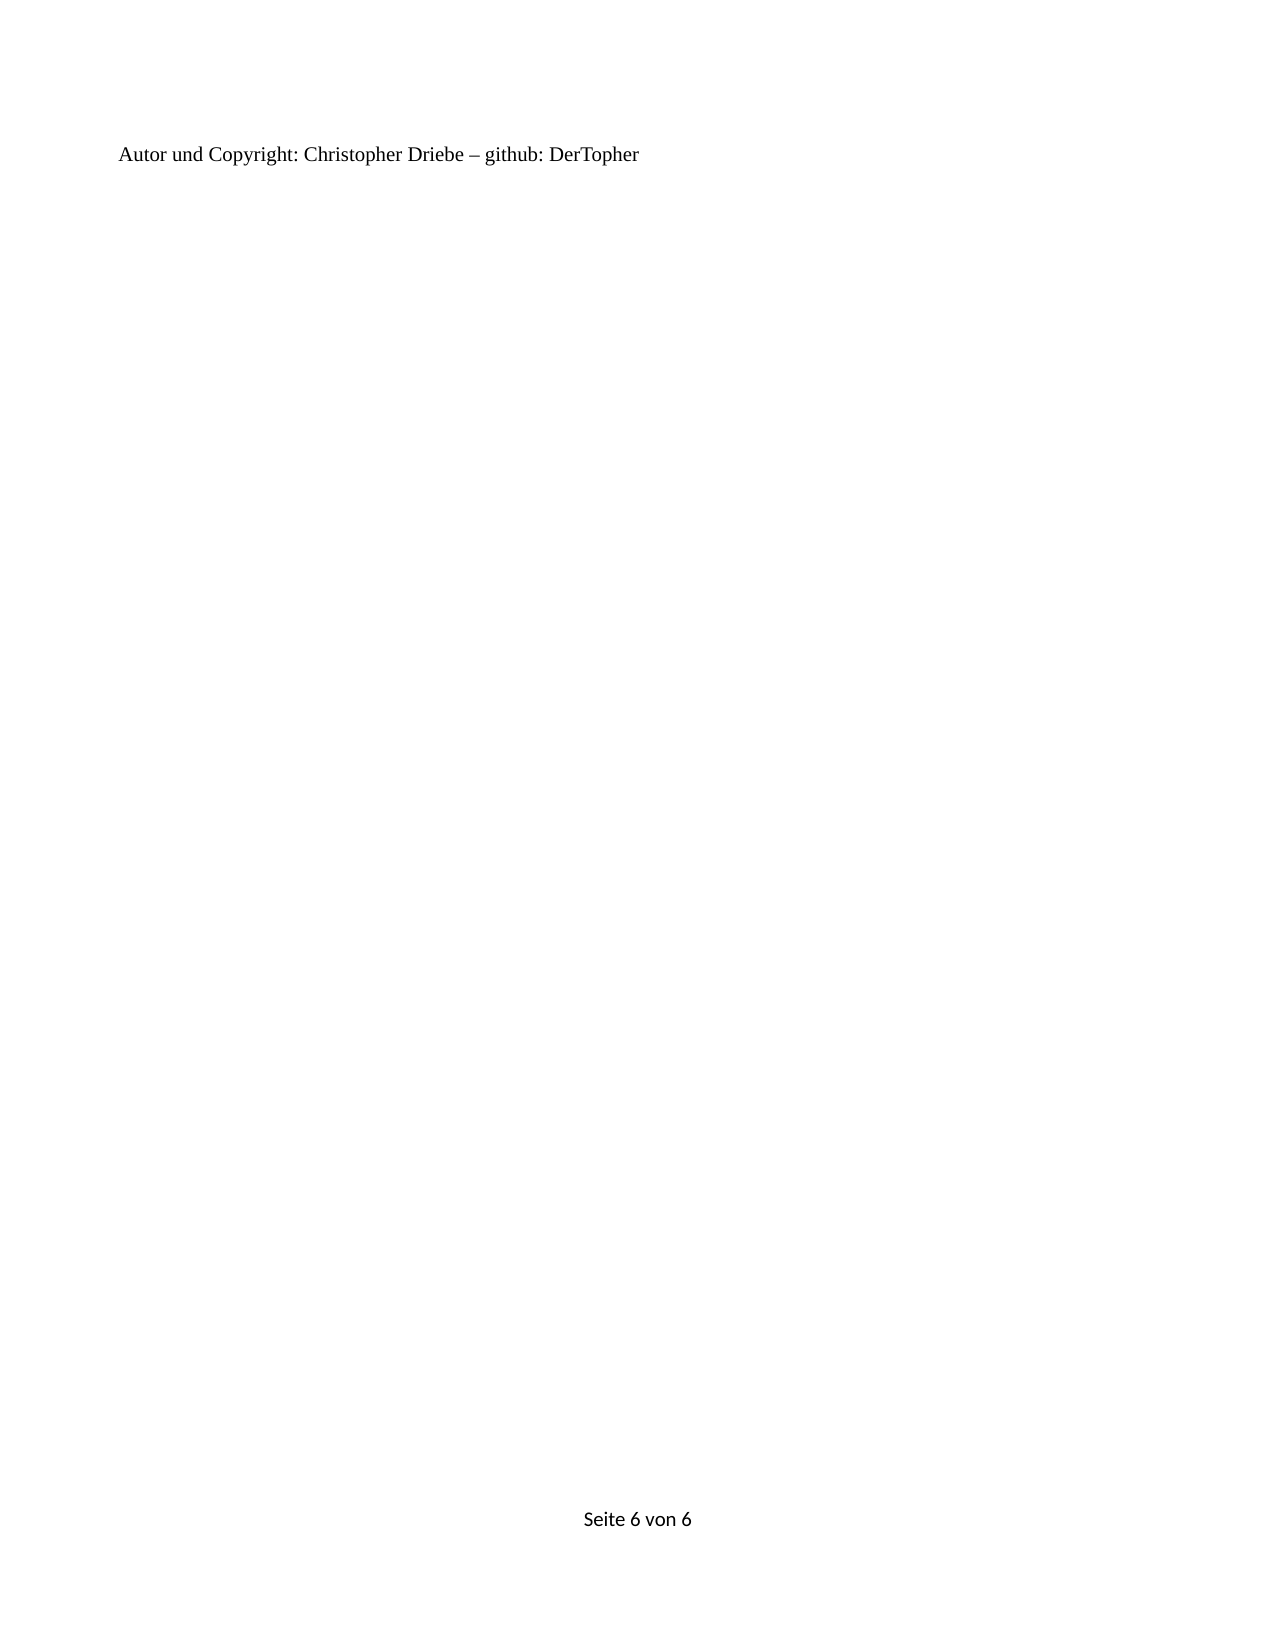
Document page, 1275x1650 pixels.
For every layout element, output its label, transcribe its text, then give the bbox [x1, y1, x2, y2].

text Autor und Copyright: Christopher Driebe – github: DerTopher [118, 142, 1157, 166]
